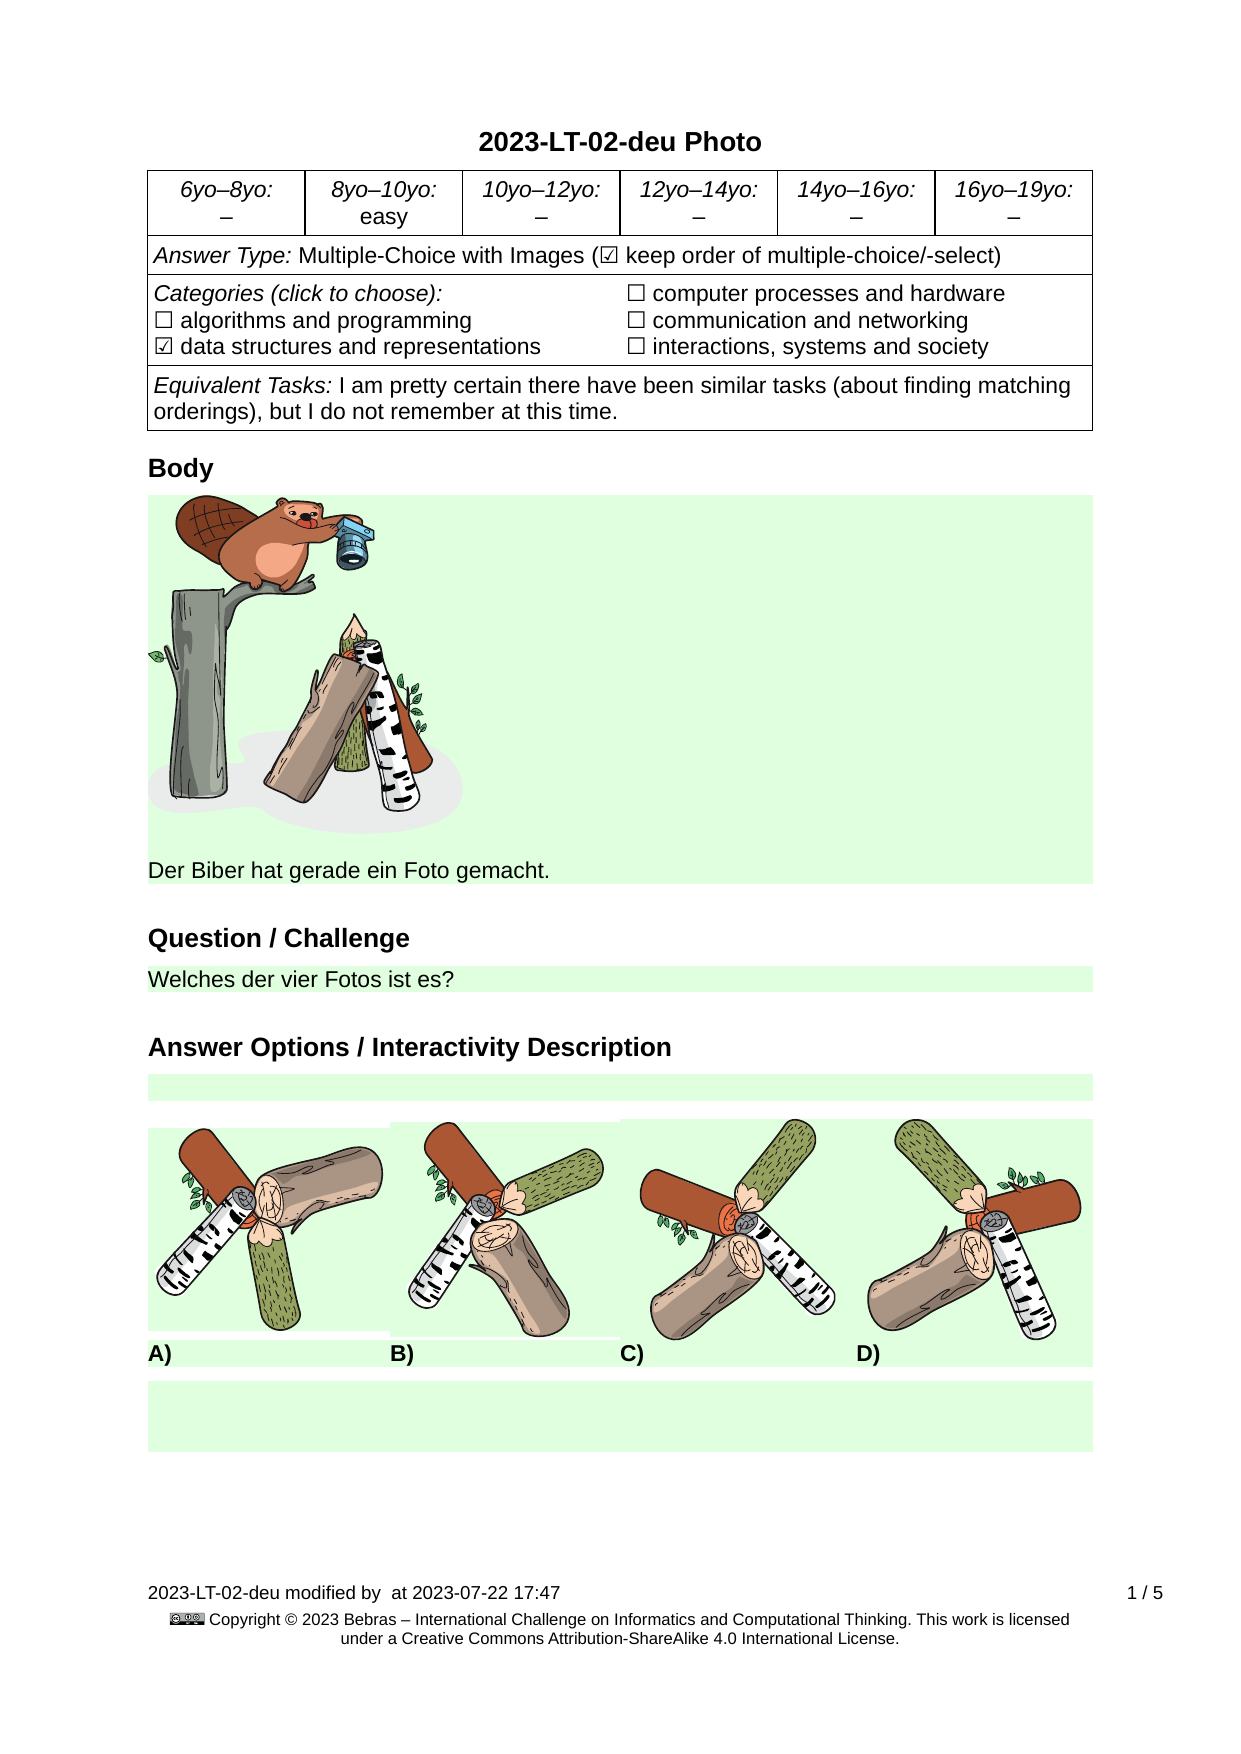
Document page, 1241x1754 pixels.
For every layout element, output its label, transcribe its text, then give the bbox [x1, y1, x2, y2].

subtitle Answer Options / Interactivity Description [148, 1031, 1093, 1062]
table_cell Equivalent Tasks: I am pretty certain there have been similar tasks (about finding matching orderings), but I do not remember at this time. [148, 366, 1092, 430]
table_cell Answer Type: Multiple-Choice with Images (☑ keep order of multiple-choice/-select) [148, 236, 1092, 274]
table_header 12yo–14yo: – [621, 171, 777, 235]
table_header 6yo–8yo: – [148, 171, 304, 235]
table_header [148, 1119, 390, 1128]
subtitle Question / Challenge [148, 923, 1093, 953]
table_header 8yo–10yo: easy [306, 171, 462, 235]
text Der Biber hat gerade ein Foto gemacht. [148, 857, 1093, 884]
table_cell C) [620, 1367, 856, 1381]
text Welches der vier Fotos ist es? [148, 966, 1093, 992]
table_cell B) [390, 1367, 620, 1381]
table_cell A) [148, 1367, 390, 1381]
table_cell ☐ computer processes and hardware ☐ communication and networking ☐ interactions, systems and society [620, 275, 1092, 365]
subtitle 2023-LT-02-deu Photo [148, 125, 1093, 157]
subtitle Body [148, 452, 1093, 483]
table_cell D) [856, 1367, 1093, 1381]
table_header 14yo–16yo: – [778, 171, 934, 235]
table_cell Categories (click to choose): ☐ algorithms and programming ☑ data structures and representations [148, 275, 620, 365]
table_header [148, 1331, 390, 1340]
table_header 10yo–12yo: – [463, 171, 619, 235]
table_header 16yo–19yo: – [936, 171, 1092, 235]
